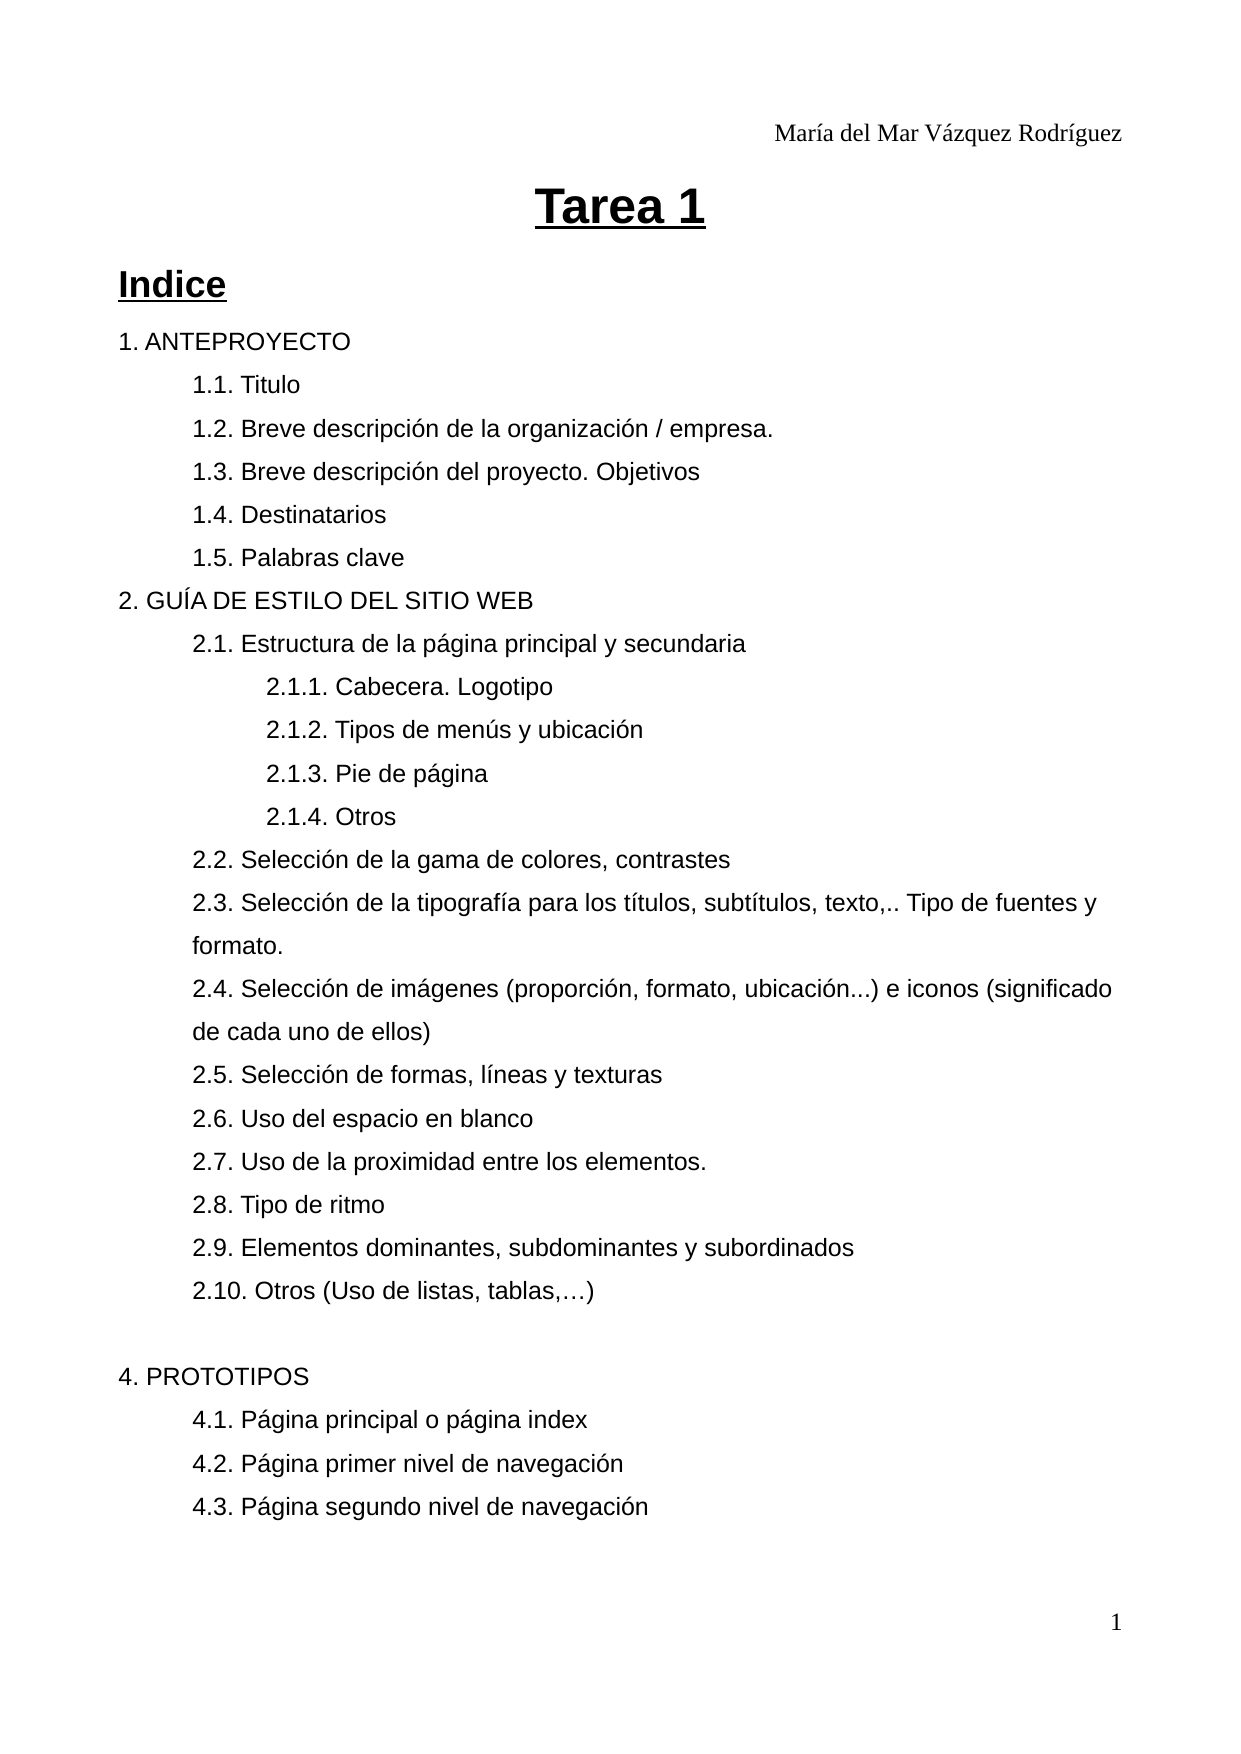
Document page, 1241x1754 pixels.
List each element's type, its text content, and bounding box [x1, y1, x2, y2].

text 2.1.3. Pie de página [266, 758, 1122, 787]
text 2.1. Estructura de la página principal y secundaria [192, 629, 1122, 658]
text 1.1. Titulo [192, 370, 1122, 399]
text 2.1.1. Cabecera. Logotipo [266, 672, 1122, 701]
text 4.2. Página primer nivel de navegación [192, 1448, 1122, 1477]
text 2.4. Selección de imágenes (proporción, formato, ubicación...) e iconos (significado de cada uno de ellos) [192, 974, 1122, 1046]
text 4. PROTOTIPOS [118, 1362, 1122, 1391]
text 2.7. Uso de la proximidad entre los elementos. [192, 1147, 1122, 1175]
text Tarea 1 [118, 176, 1122, 234]
text 1.4. Destinatarios [192, 500, 1122, 528]
text 2. GUÍA DE ESTILO DEL SITIO WEB [118, 586, 1122, 615]
text 2.2. Selección de la gama de colores, contrastes [192, 845, 1122, 873]
text 2.9. Elementos dominantes, subdominantes y subordinados [192, 1233, 1122, 1262]
text 2.3. Selección de la tipografía para los títulos, subtítulos, texto,.. Tipo de fuentes y formato. [192, 888, 1122, 960]
text 1.3. Breve descripción del proyecto. Objetivos [192, 457, 1122, 485]
text 2.8. Tipo de ritmo [192, 1190, 1122, 1218]
text 1. ANTEPROYECTO [118, 327, 1122, 356]
text 2.6. Uso del espacio en blanco [192, 1103, 1122, 1132]
text 2.5. Selección de formas, líneas y texturas [192, 1060, 1122, 1089]
text 1.2. Breve descripción de la organización / empresa. [192, 413, 1122, 442]
text 2.10. Otros (Uso de listas, tablas,…) [192, 1276, 1122, 1305]
text 2.1.2. Tipos de menús y ubicación [266, 715, 1122, 744]
text 4.3. Página segundo nivel de navegación [192, 1492, 1122, 1520]
text Indice [118, 263, 1122, 306]
text 4.1. Página principal o página index [192, 1405, 1122, 1434]
text 2.1.4. Otros [266, 802, 1122, 830]
text 1.5. Palabras clave [192, 543, 1122, 572]
